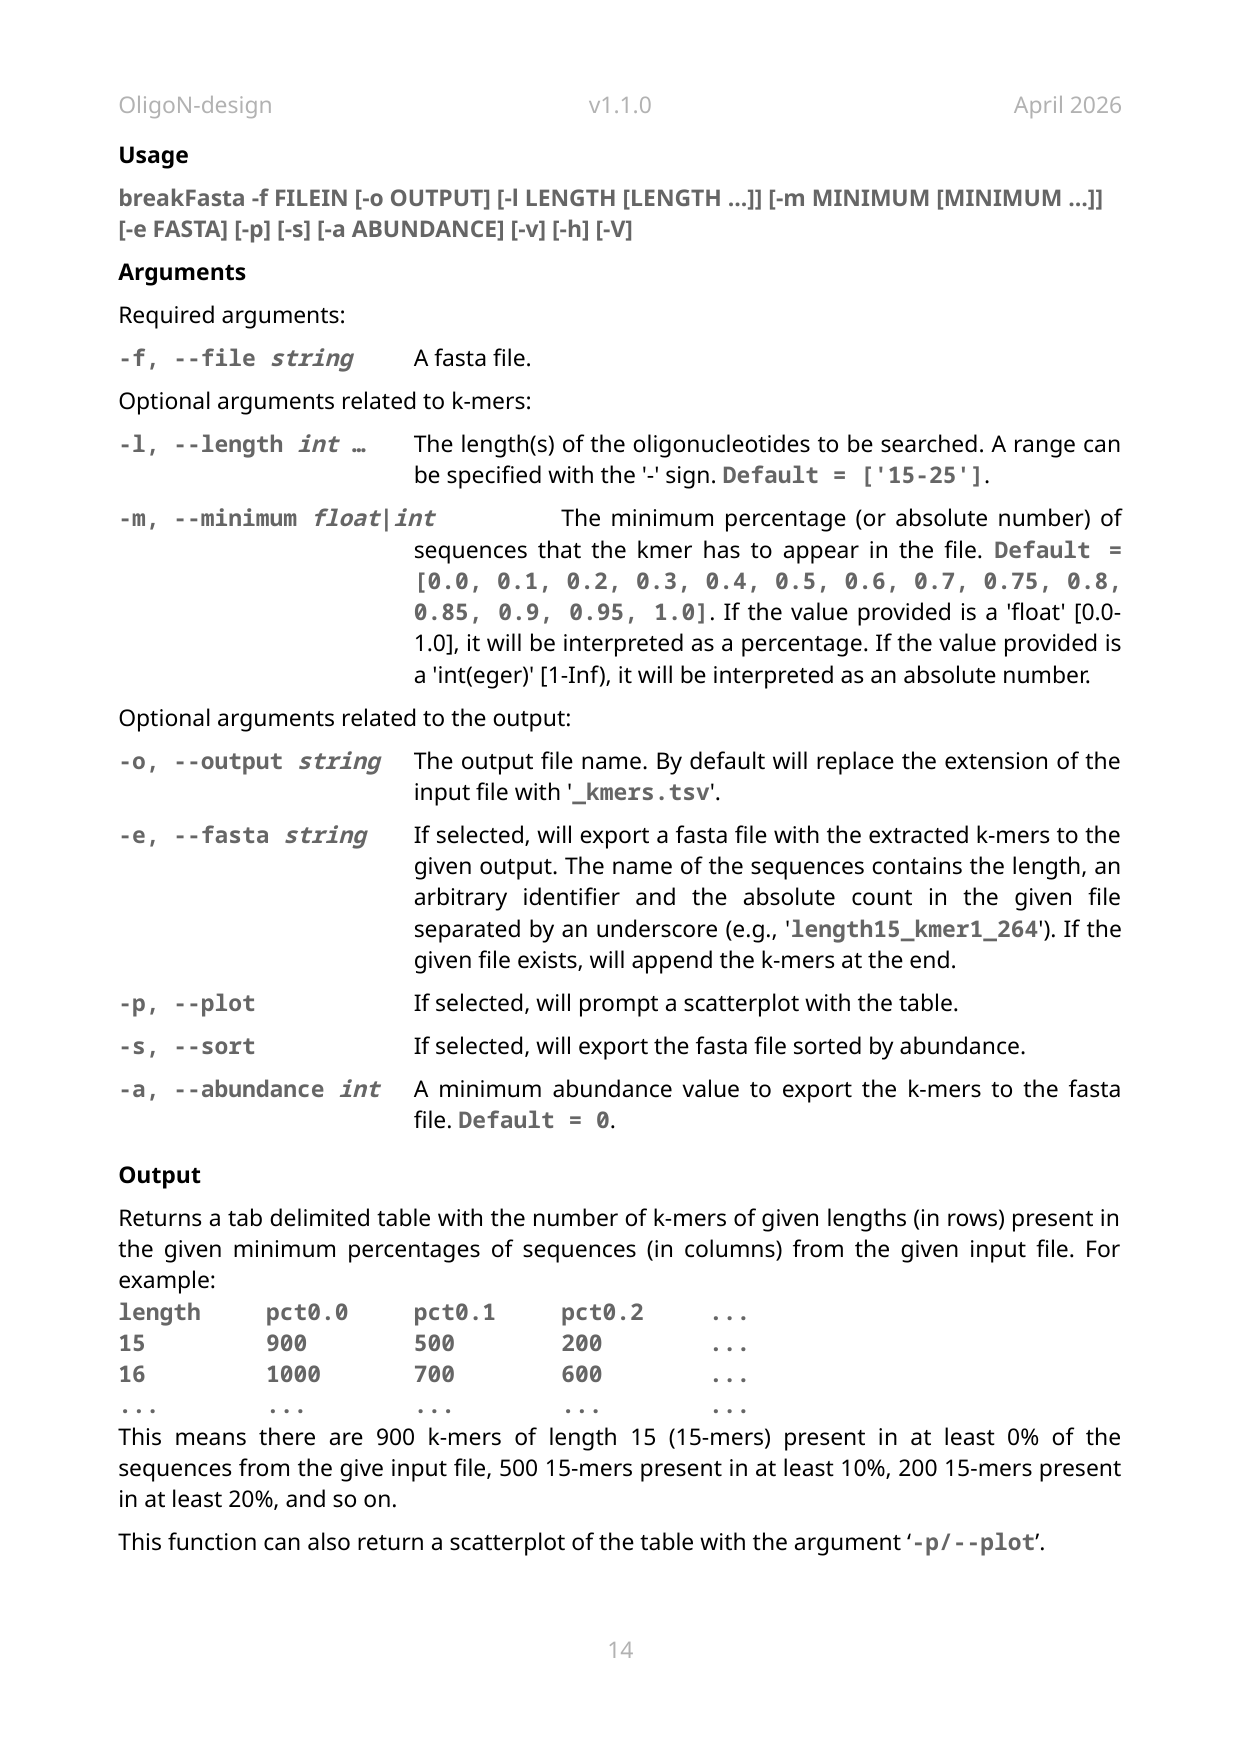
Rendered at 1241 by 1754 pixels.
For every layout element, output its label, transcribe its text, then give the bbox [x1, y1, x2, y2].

text -p, --plot If selected, will prompt a scatterplot with the table. [118, 987, 1122, 1018]
text 16 1000 700 600 ... [118, 1358, 1122, 1389]
text -e, --fasta string If selected, will export a fasta file with the extracted k-mers to the given output. The name of the sequences contains the length, an arbitrary identifier and the absolute count in the given file separated by an underscore (e.g., 'length15_kmer1_264'). If the given file exists, will append the k-mers at the end. [118, 819, 1122, 975]
text Output [118, 1159, 1122, 1190]
text -l, --length int … The length(s) of the oligonucleotides to be searched. A range can be specified with the '-' sign. Default = ['15-25']. [118, 428, 1122, 491]
text length pct0.0 pct0.1 pct0.2 ... [118, 1296, 1122, 1327]
text Optional arguments related to the output: [118, 702, 1122, 733]
text ... ... ... ... ... [118, 1389, 1122, 1421]
text breakFasta -f FILEIN [-o OUTPUT] [-l LENGTH [LENGTH ...]] [-m MINIMUM [MINIMUM …]] [-e FASTA] [-p] [-s] [-a ABUNDANCE] [-v] [-h] [-V] [118, 182, 1122, 244]
text This means there are 900 k-mers of length 15 (15-mers) present in at least 0% of the sequences from the give input file, 500 15-mers present in at least 10%, 200 15-mers present in at least 20%, and so on. [118, 1421, 1122, 1514]
text Required arguments: [118, 299, 1122, 330]
text Returns a tab delimited table with the number of k-mers of given lengths (in rows) present in the given minimum percentages of sequences (in columns) from the given input file. For example: [118, 1202, 1122, 1296]
text Optional arguments related to k-mers: [118, 385, 1122, 416]
text Arguments [118, 256, 1122, 287]
text -s, --sort If selected, will export the fasta file sorted by abundance. [118, 1030, 1122, 1061]
text Usage [118, 139, 1122, 170]
text -o, --output string The output file name. By default will replace the extension of the input file with '_kmers.tsv'. [118, 744, 1122, 807]
text -m, --minimum float|int The minimum percentage (or absolute number) of sequences that the kmer has to appear in the file. Default = [0.0, 0.1, 0.2, 0.3, 0.4, 0.5, 0.6, 0.7, 0.75, 0.8, 0.85, 0.9, 0.95, 1.0]. If the value provided is a 'float' [0.0-1.0], it will be interpreted as a percentage. If the value provided is a 'int(eger)' [1-Inf), it will be interpreted as an absolute number. [118, 502, 1122, 690]
text -a, --abundance int A minimum abundance value to export the k-mers to the fasta file. Default = 0. [118, 1073, 1122, 1135]
text 15 900 500 200 ... [118, 1327, 1122, 1358]
text -f, --file string A fasta file. [118, 342, 1122, 373]
text This function can also return a scatterplot of the table with the argument ‘-p/--plot’. [118, 1526, 1122, 1557]
